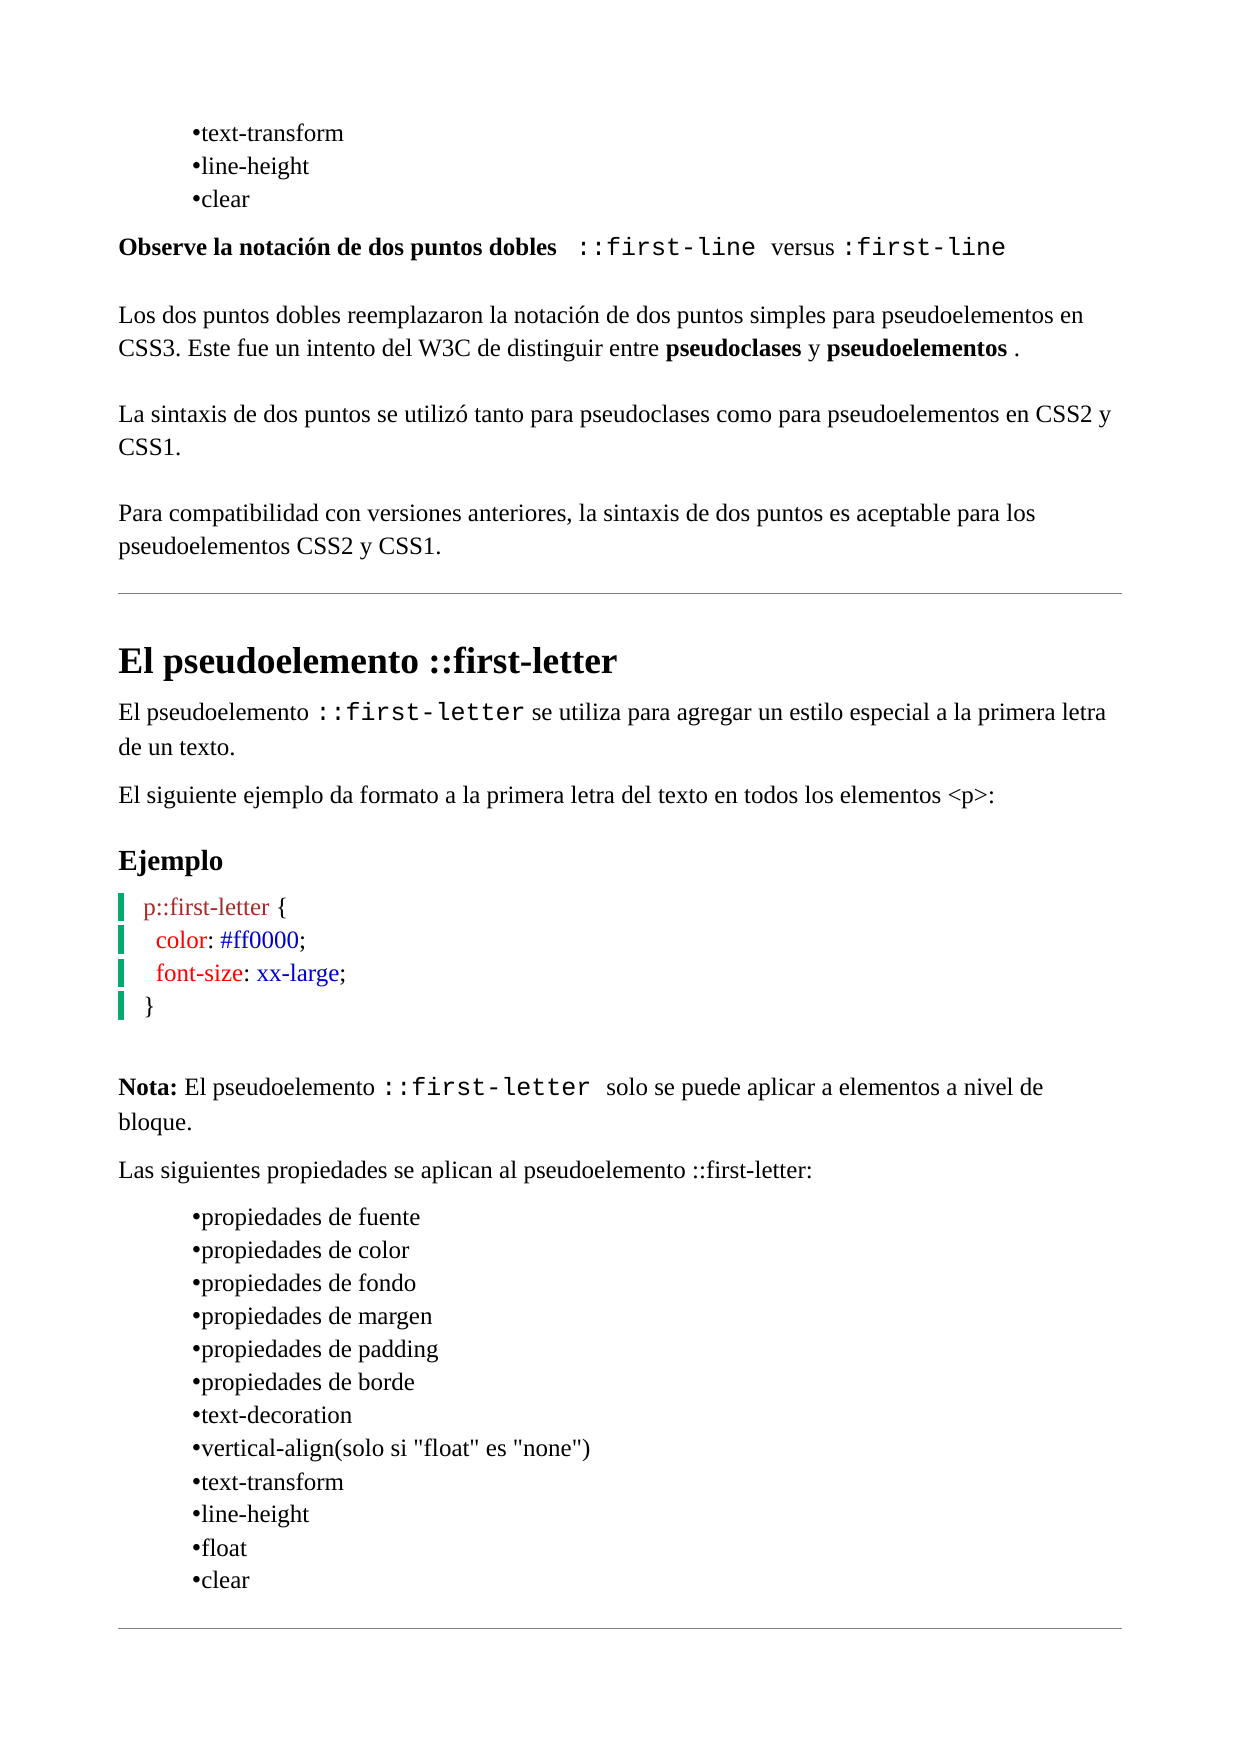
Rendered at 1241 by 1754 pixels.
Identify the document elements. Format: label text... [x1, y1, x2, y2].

text Nota: El pseudoelemento ::first-letter solo se puede aplicar a elementos a nivel de bloque. [118, 1072, 1122, 1136]
text El siguiente ejemplo da formato a la primera letra del texto en todos los elementos <p>: [118, 780, 1122, 809]
list propiedades de fondo [118, 1268, 1122, 1297]
list clear [118, 1566, 1122, 1594]
list text-decoration [118, 1401, 1122, 1429]
list propiedades de borde [118, 1367, 1122, 1396]
list propiedades de padding [118, 1334, 1122, 1363]
text Las siguientes propiedades se aplican al pseudoelemento ::first-letter: [118, 1155, 1122, 1183]
list propiedades de fuente [118, 1202, 1122, 1231]
list line-height [118, 1499, 1122, 1528]
list text-transform [118, 118, 1122, 147]
list clear [118, 184, 1122, 213]
list float [118, 1533, 1122, 1561]
list propiedades de color [118, 1235, 1122, 1264]
subtitle Ejemplo [118, 843, 1122, 877]
subtitle El pseudoelemento ::first-letter [118, 638, 1122, 682]
text p::first-letter { color: #ff0000; font-size: xx-large; } [118, 892, 1122, 1020]
text El pseudoelemento ::first-letter se utiliza para agregar un estilo especial a la primera letra de un texto. [118, 697, 1122, 761]
list propiedades de margen [118, 1301, 1122, 1330]
list vertical-align(solo si "float" es "none") [118, 1433, 1122, 1462]
list line-height [118, 151, 1122, 180]
text Observe la notación de dos puntos dobles ::first-line versus :first-line Los dos puntos dobles reemplazaron la notación de dos puntos simples para pseudoelementos en CSS3. Este fue un intento del W3C de distinguir entre pseudoclases y pseudoelementos . La sintaxis de dos puntos se utilizó tanto para pseudoclases como para pseudoelementos en CSS2 y CSS1. Para compatibilidad con versiones anteriores, la sintaxis de dos puntos es aceptable para los pseudoelementos CSS2 y CSS1. [118, 232, 1122, 560]
list text-transform [118, 1467, 1122, 1495]
